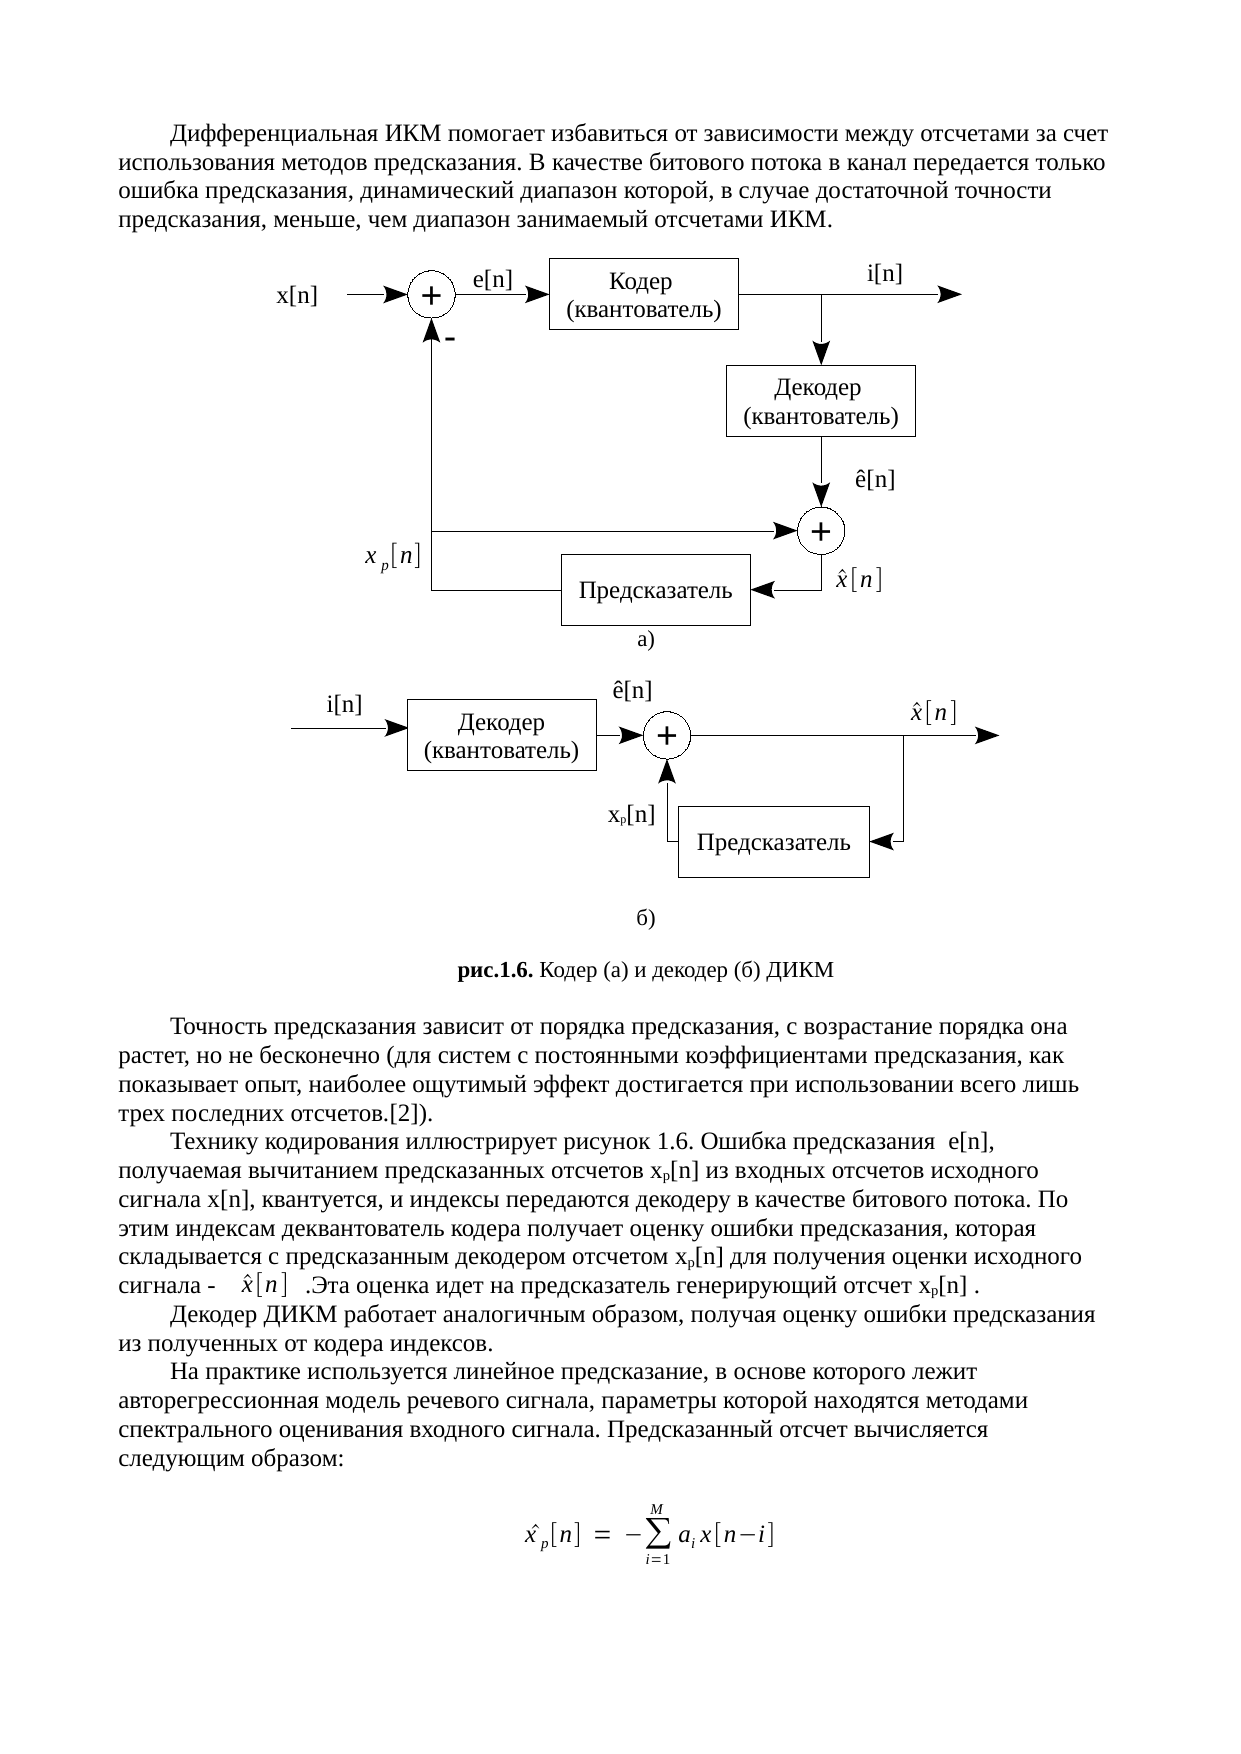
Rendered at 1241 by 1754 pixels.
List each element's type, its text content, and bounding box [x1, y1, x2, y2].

text Дифференциальная ИКМ помогает избавиться от зависимости между отсчетами за счет использования методов предсказания. В качестве битового потока в канал передается только ошибка предсказания, динамический диапазон которой, в случае достаточной точности предсказания, меньше, чем диапазон занимаемый отсчетами ИКМ. [118, 118, 1122, 233]
text Технику кодирования иллюстрирует рисунок 1.6. Ошибка предсказания e[n], получаемая вычитанием предсказанных отсчетов хр[n] из входных отсчетов исходного сигнала х[n], квантуется, и индексы передаются декодеру в качестве битового потока. По этим индексам деквантователь кодера получает оценку ошибки предсказания, которая складывается с предсказанным декодером отсчетом хр[n] для получения оценки исходного сигнала - .Эта оценка идет на предсказатель генерирующий отсчет хр[n] . [118, 1126, 1122, 1299]
text б) [118, 904, 1122, 930]
text рис.1.6. Кодер (а) и декодер (б) ДИКМ [118, 956, 1122, 983]
text Точность предсказания зависит от порядка предсказания, с возрастание порядка она растет, но не бесконечно (для систем с постоянными коэффициентами предсказания, как показывает опыт, наиболее ощутимый эффект достигается при использовании всего лишь трех последних отсчетов.[2]). [118, 1011, 1122, 1126]
text Декодер ДИКМ работает аналогичным образом, получая оценку ошибки предсказания из полученных от кодера индексов. [118, 1299, 1122, 1356]
text На практике используется линейное предсказание, в основе которого лежит авторегрессионная модель речевого сигнала, параметры которой находятся методами спектрального оценивания входного сигнала. Предсказанный отсчет вычисляется следующим образом: [118, 1356, 1122, 1471]
text а) [118, 233, 1122, 652]
